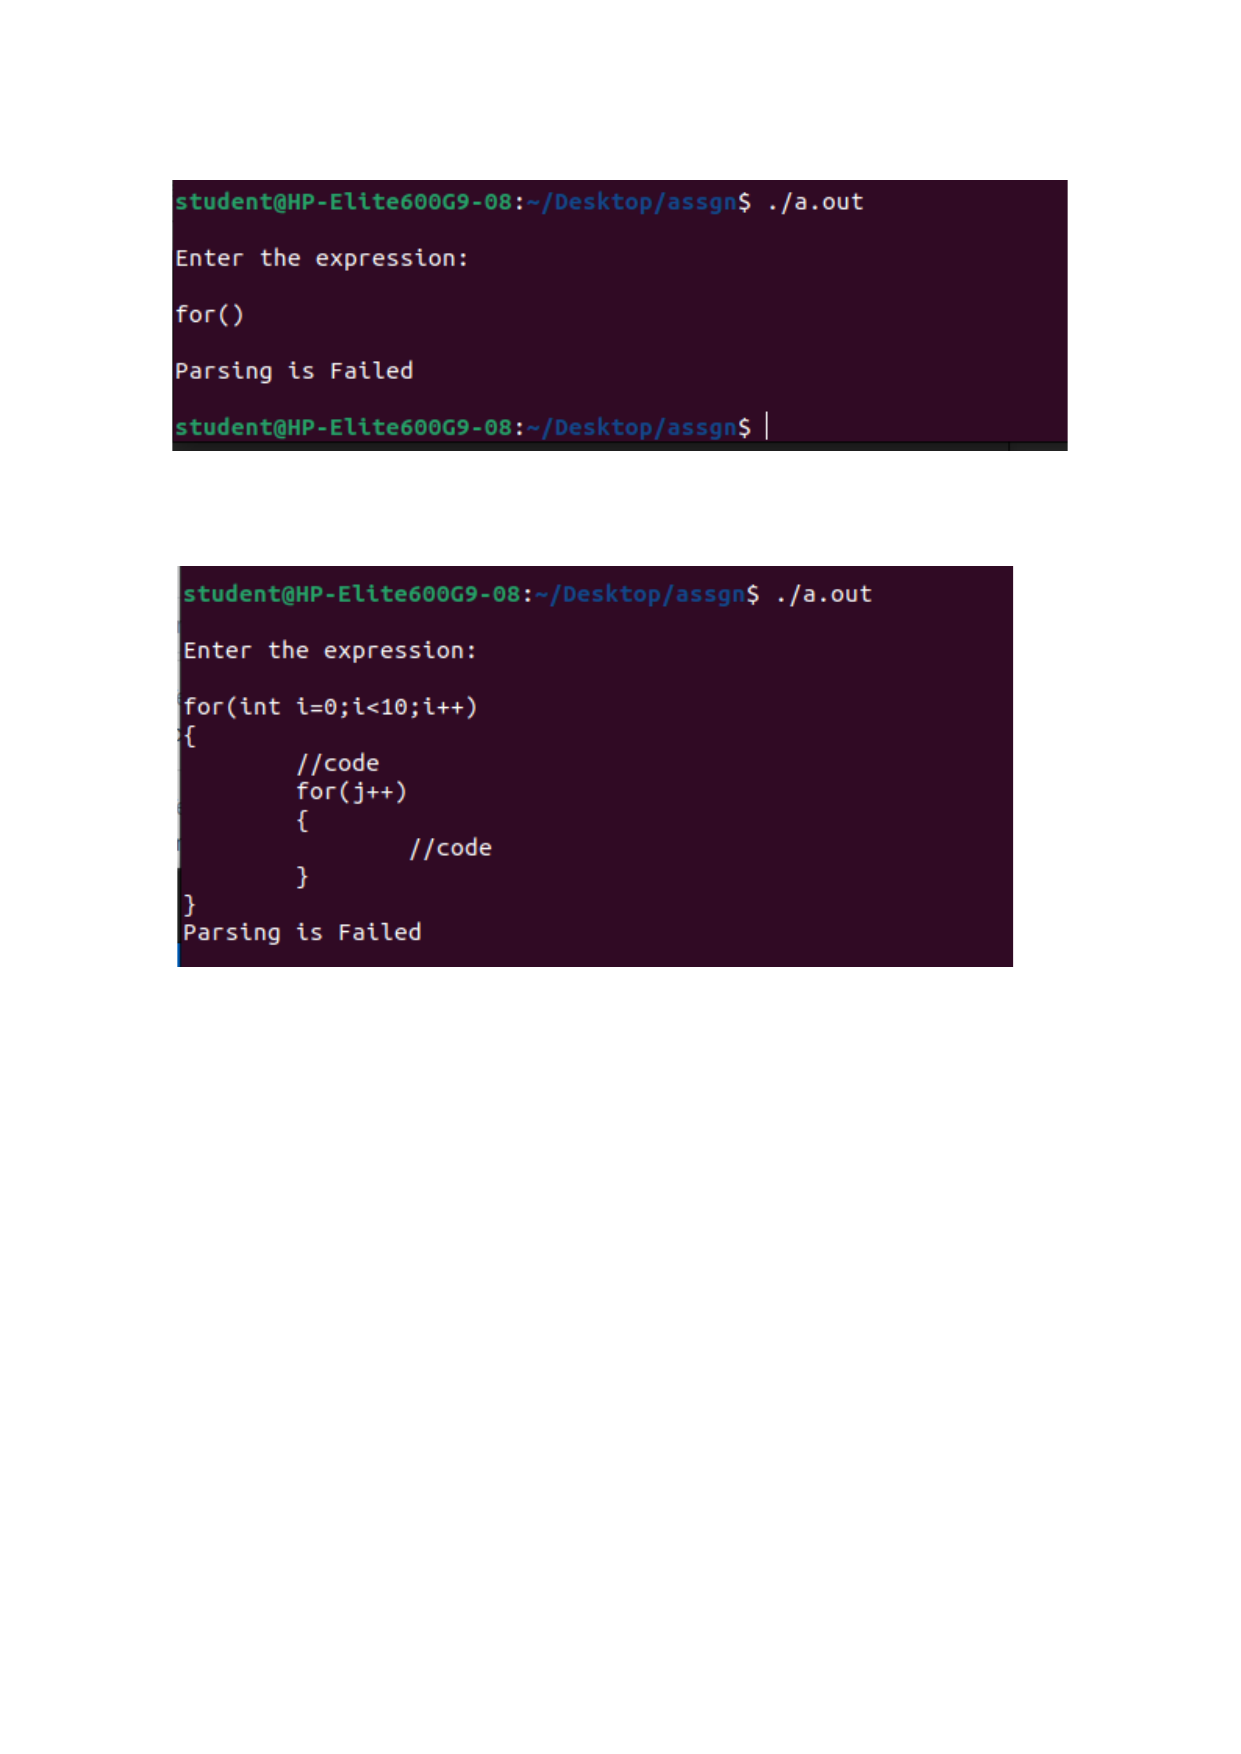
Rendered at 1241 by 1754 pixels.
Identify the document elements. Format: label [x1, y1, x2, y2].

picture [177, 566, 1014, 967]
picture [172, 180, 1068, 451]
